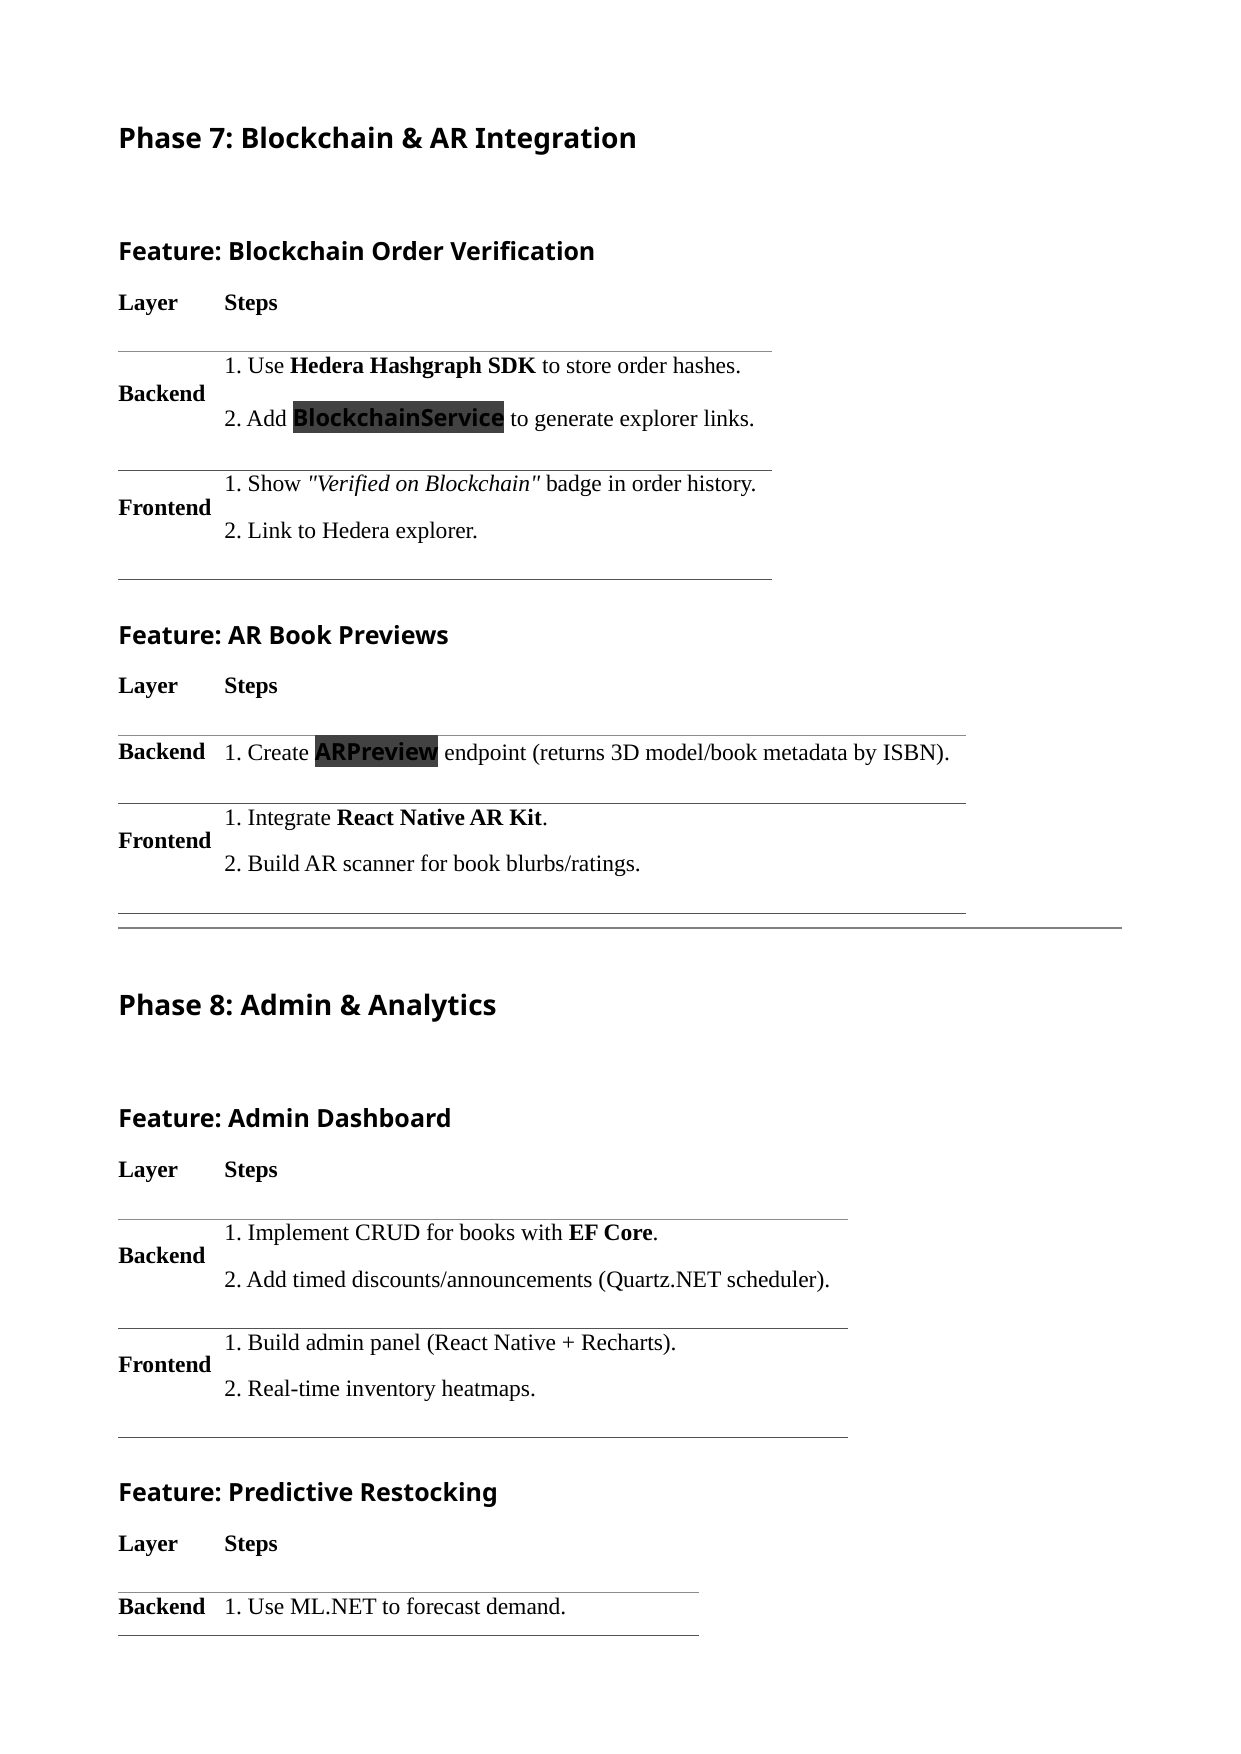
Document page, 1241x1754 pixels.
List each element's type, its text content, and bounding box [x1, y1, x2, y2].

table_cell 1. Use ML.NET to forecast demand. [224, 1593, 699, 1635]
subtitle Phase 8: Admin & Analytics [118, 985, 1122, 1024]
table_cell Backend [118, 1220, 224, 1328]
table_cell 1. Show "Verified on Blockchain" badge in order history. 2. Link to Hedera explorer. [224, 471, 772, 579]
table_header Layer [118, 1155, 224, 1219]
table_header Layer [118, 288, 224, 351]
table_header Steps [224, 1529, 699, 1592]
table_header Layer [118, 1529, 224, 1592]
table_cell Backend [118, 1593, 224, 1635]
table_cell Backend [118, 352, 224, 470]
subtitle Feature: AR Book Previews [118, 608, 1122, 651]
table_cell 1. Use Hedera Hashgraph SDK to store order hashes. 2. Add BlockchainService to generate explorer links. [224, 352, 772, 470]
subtitle Feature: Predictive Restocking [118, 1465, 1122, 1509]
table_cell Frontend [118, 804, 224, 913]
table_cell Backend [118, 736, 224, 803]
table_header Layer [118, 672, 224, 735]
table_header Steps [224, 1155, 848, 1219]
subtitle Feature: Blockchain Order Verification [118, 224, 1122, 268]
table_cell Frontend [118, 471, 224, 579]
subtitle Phase 7: Blockchain & AR Integration [118, 118, 1122, 156]
subtitle Feature: Admin Dashboard [118, 1091, 1122, 1135]
table_header Steps [224, 672, 966, 735]
table_cell 1. Implement CRUD for books with EF Core. 2. Add timed discounts/announcements (Quartz.NET scheduler). [224, 1220, 848, 1328]
table_cell 1. Build admin panel (React Native + Recharts). 2. Real-time inventory heatmaps. [224, 1329, 848, 1437]
table_cell Frontend [118, 1329, 224, 1437]
table_cell 1. Create ARPreview endpoint (returns 3D model/book metadata by ISBN). [224, 736, 966, 803]
table_cell 1. Integrate React Native AR Kit. 2. Build AR scanner for book blurbs/ratings. [224, 804, 966, 913]
table_header Steps [224, 288, 772, 351]
